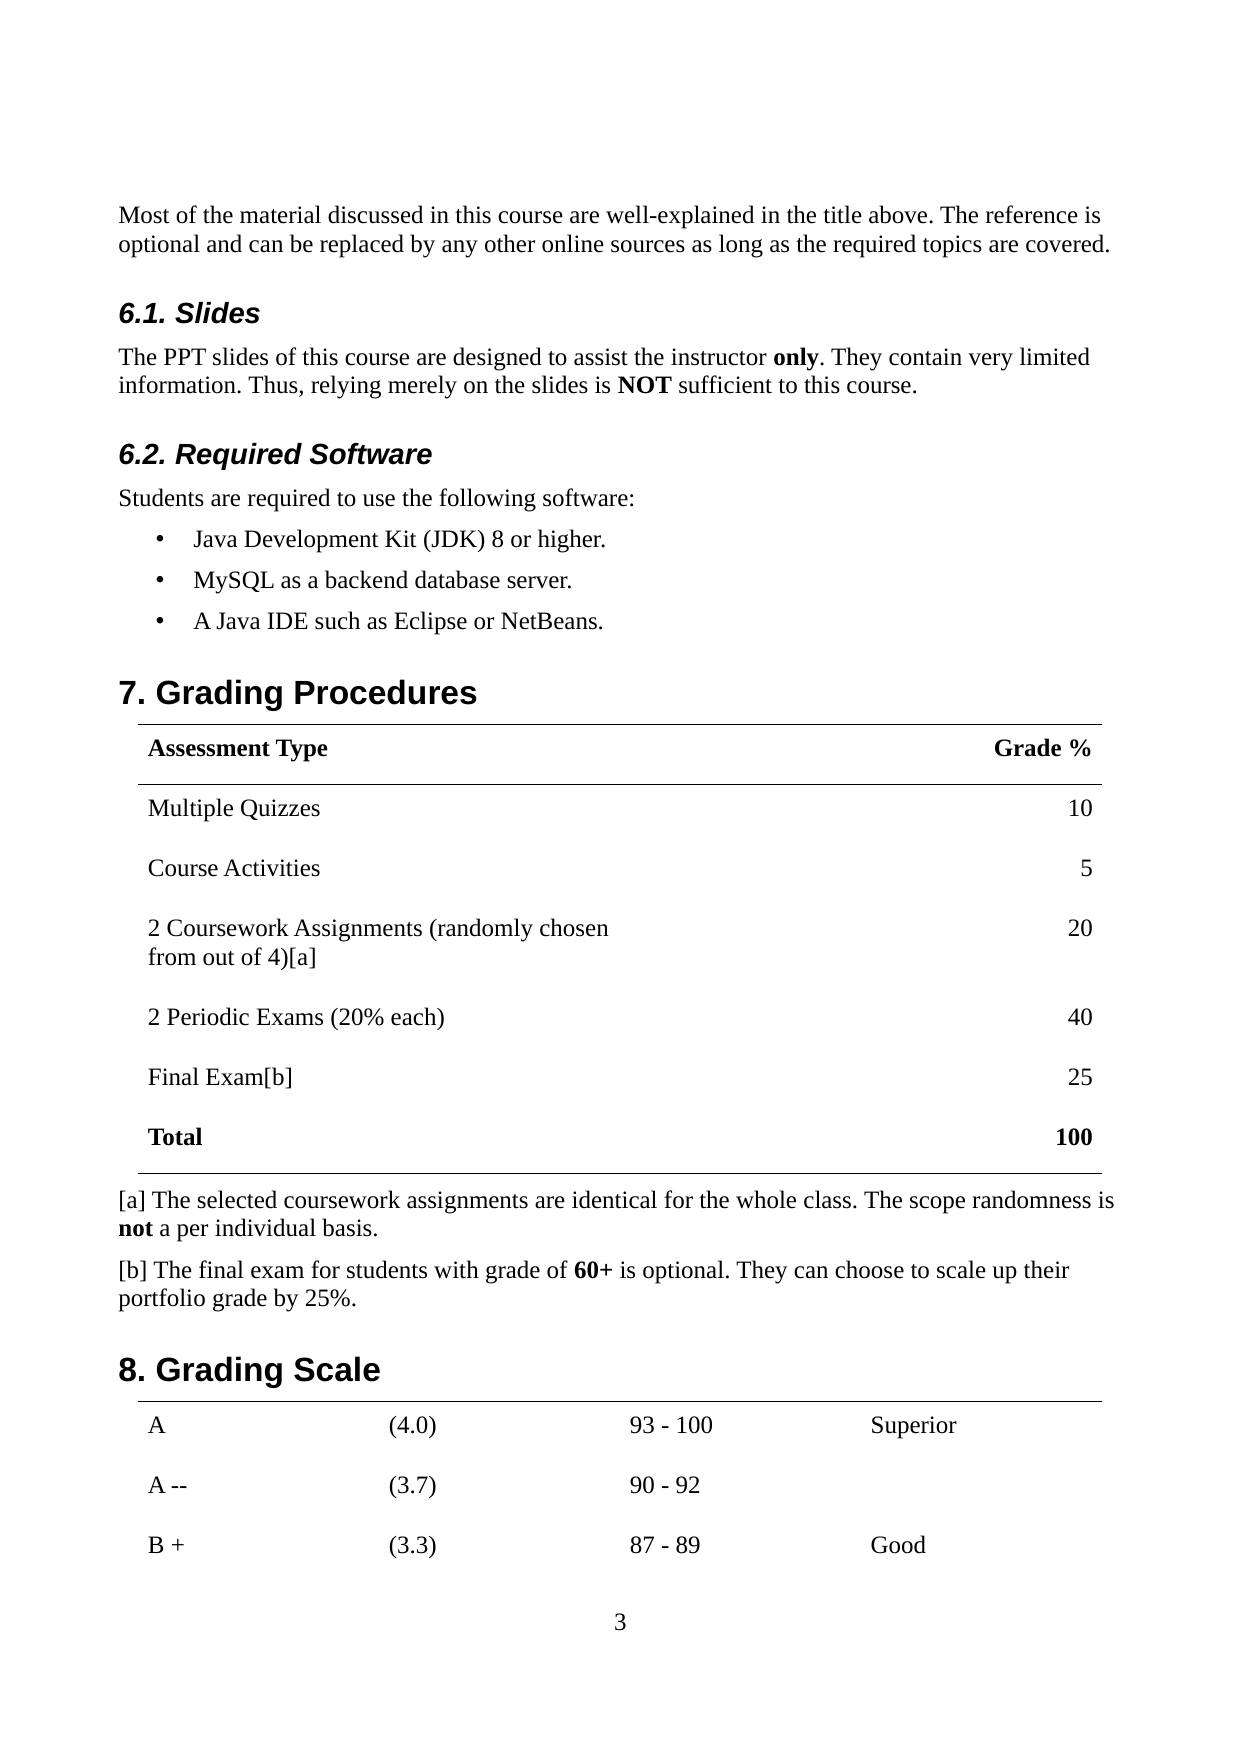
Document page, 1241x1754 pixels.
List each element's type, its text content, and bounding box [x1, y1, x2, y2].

table_header 93 - 100 [620, 1402, 861, 1461]
table_cell (3.7) [379, 1461, 620, 1521]
table_cell 2 Periodic Exams (20% each) [138, 993, 620, 1053]
table_cell 90 - 92 [620, 1461, 861, 1521]
subtitle Slides [118, 296, 1122, 329]
list A Java IDE such as Eclipse or NetBeans. [156, 606, 1122, 635]
table_cell (3.3) [379, 1521, 620, 1568]
table_cell Final Exam[b] [138, 1053, 620, 1113]
subtitle Grading Scale [118, 1350, 1122, 1388]
table_cell 25 [620, 1053, 1102, 1113]
table_cell A -- [138, 1461, 379, 1521]
table_header Assessment Type [138, 725, 620, 784]
table_cell 20 [620, 904, 1102, 993]
table_cell Good [861, 1521, 1102, 1568]
subtitle Grading Procedures [118, 673, 1122, 711]
table_cell 40 [620, 993, 1102, 1053]
subtitle Required Software [118, 437, 1122, 470]
list Java Development Kit (JDK) 8 or higher. [156, 524, 1122, 553]
text [a] The selected coursework assignments are identical for the whole class. The scope randomness is not a per individual basis. [118, 1185, 1122, 1242]
list MySQL as a backend database server. [156, 565, 1122, 594]
table_header Superior [861, 1402, 1102, 1461]
text Students are required to use the following software: [118, 483, 1122, 511]
table_cell Course Activities [138, 844, 620, 904]
text Most of the material discussed in this course are well-explained in the title above. The reference is optional and can be replaced by any other online sources as long as the required topics are covered. [118, 201, 1122, 258]
table_cell 87 - 89 [620, 1521, 861, 1568]
table_cell [861, 1461, 1102, 1521]
table_header Grade % [620, 725, 1102, 784]
table_cell 5 [620, 844, 1102, 904]
text The PPT slides of this course are designed to assist the instructor only. They contain very limited information. Thus, relying merely on the slides is NOT sufficient to this course. [118, 342, 1122, 399]
table_cell Multiple Quizzes [138, 785, 620, 844]
table_cell 100 [620, 1113, 1102, 1173]
text [b] The final exam for students with grade of 60+ is optional. They can choose to scale up their portfolio grade by 25%. [118, 1255, 1122, 1312]
table_cell 2 Coursework Assignments (randomly chosen from out of 4)[a] [138, 904, 620, 993]
table_header A [138, 1402, 379, 1461]
table_header (4.0) [379, 1402, 620, 1461]
table_cell 10 [620, 785, 1102, 844]
table_cell Total [138, 1113, 620, 1173]
table_cell B + [138, 1521, 379, 1568]
